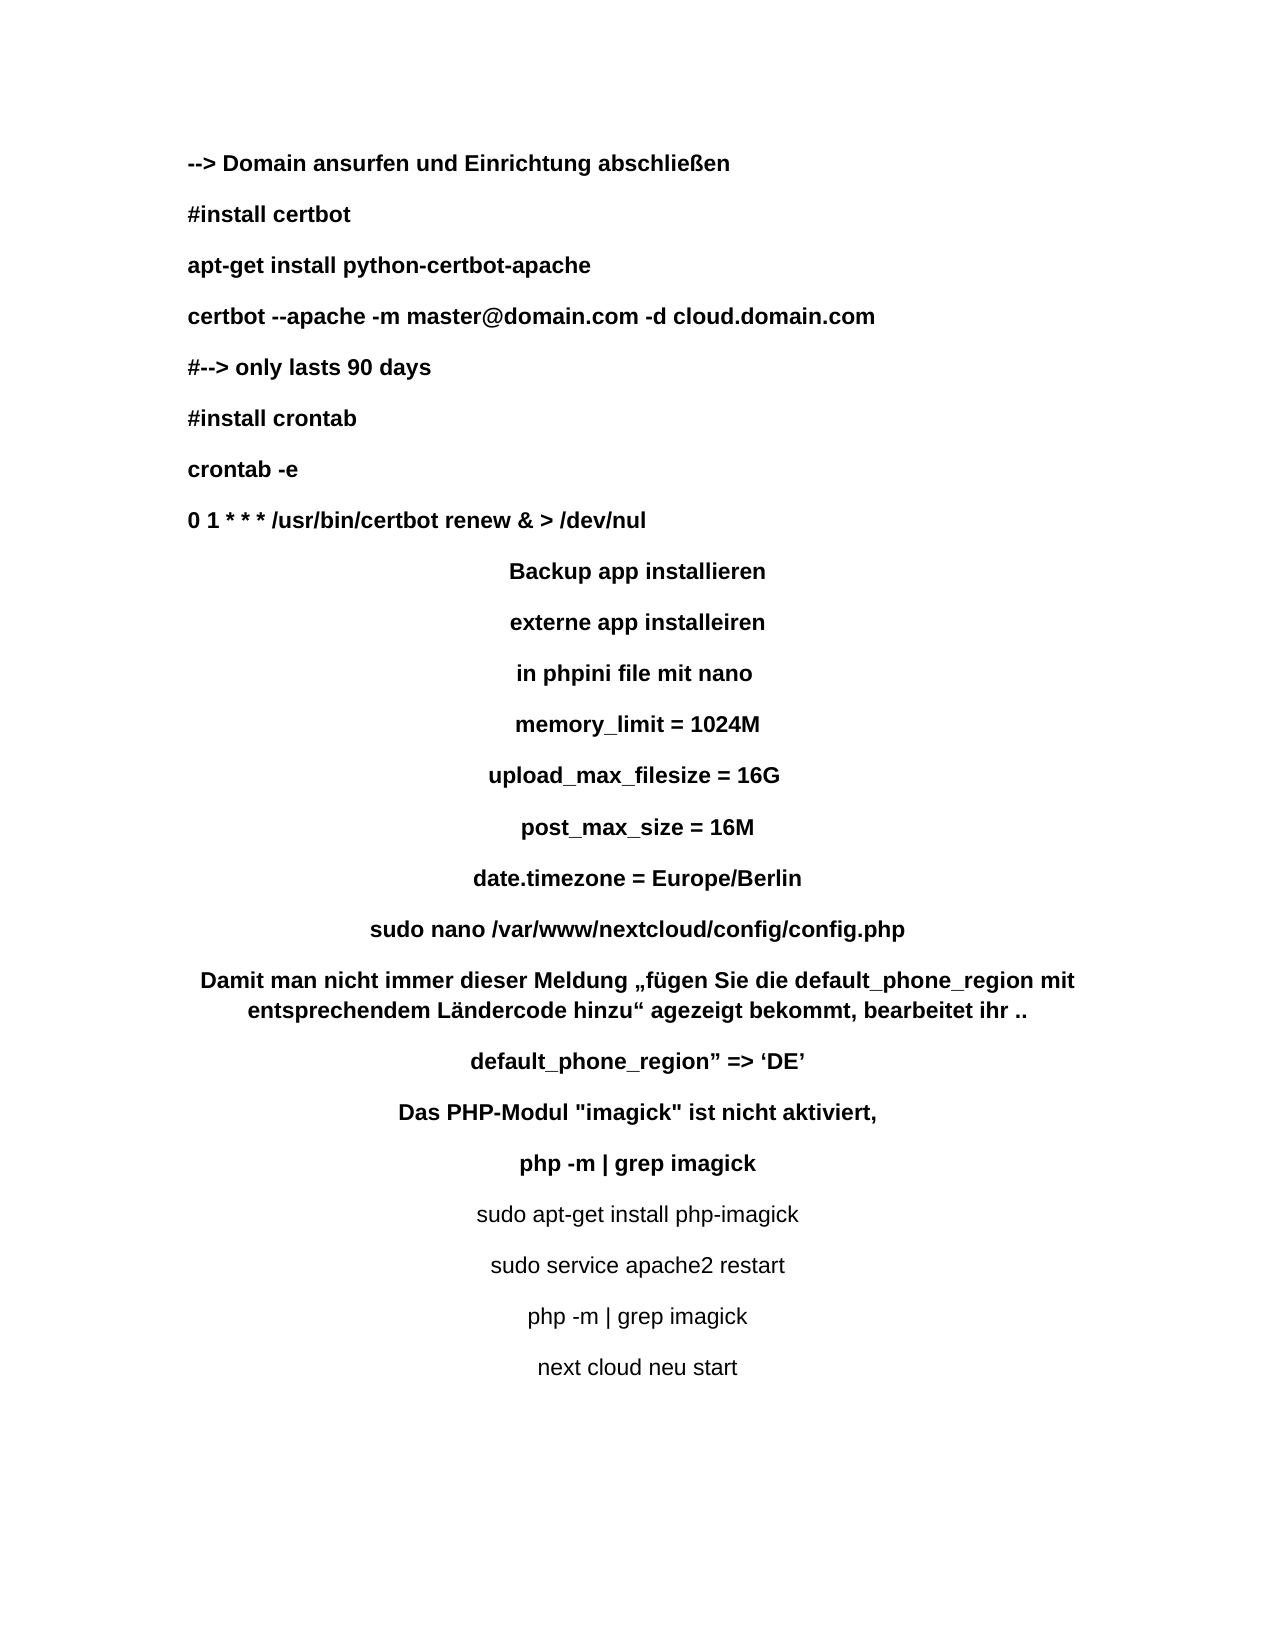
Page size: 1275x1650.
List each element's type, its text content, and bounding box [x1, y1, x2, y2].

text sudo nano /var/www/nextcloud/config/config.php [187, 916, 1087, 942]
text #--> only lasts 90 days [187, 354, 1087, 381]
text crontab -e [187, 456, 1087, 483]
text #install certbot [187, 201, 1087, 227]
text next cloud neu start [187, 1354, 1087, 1381]
text Backup app installieren [187, 558, 1087, 585]
text date.timezone = Europe/Berlin [187, 864, 1087, 891]
text Das PHP-Modul "imagick" ist nicht aktiviert, [187, 1099, 1087, 1125]
text upload_max_filesize = 16G [187, 762, 1087, 789]
text Damit man nicht immer dieser Meldung „fügen Sie die default_phone_region mit entsprechendem Ländercode hinzu“ agezeigt bekommt, bearbeitet ihr .. [187, 967, 1087, 1023]
text in phpini file mit nano [187, 660, 1087, 687]
text certbot --apache -m master@domain.com -d cloud.domain.com [187, 303, 1087, 329]
text php -m | grep imagick [187, 1303, 1087, 1329]
text externe app installeiren [187, 609, 1087, 636]
text apt-get install python-certbot-apache [187, 252, 1087, 278]
text default_phone_region” => ‘DE’ [187, 1048, 1087, 1074]
text --> Domain ansurfen und Einrichtung abschließen [187, 150, 1087, 176]
text sudo service apache2 restart [187, 1252, 1087, 1278]
text memory_limit = 1024M [187, 711, 1087, 738]
text #install crontab [187, 405, 1087, 432]
text sudo apt-get install php-imagick [187, 1201, 1087, 1227]
text post_max_size = 16M [187, 813, 1087, 840]
text php -m | grep imagick [187, 1150, 1087, 1176]
text 0 1 * * * /usr/bin/certbot renew & > /dev/nul [187, 507, 1087, 534]
